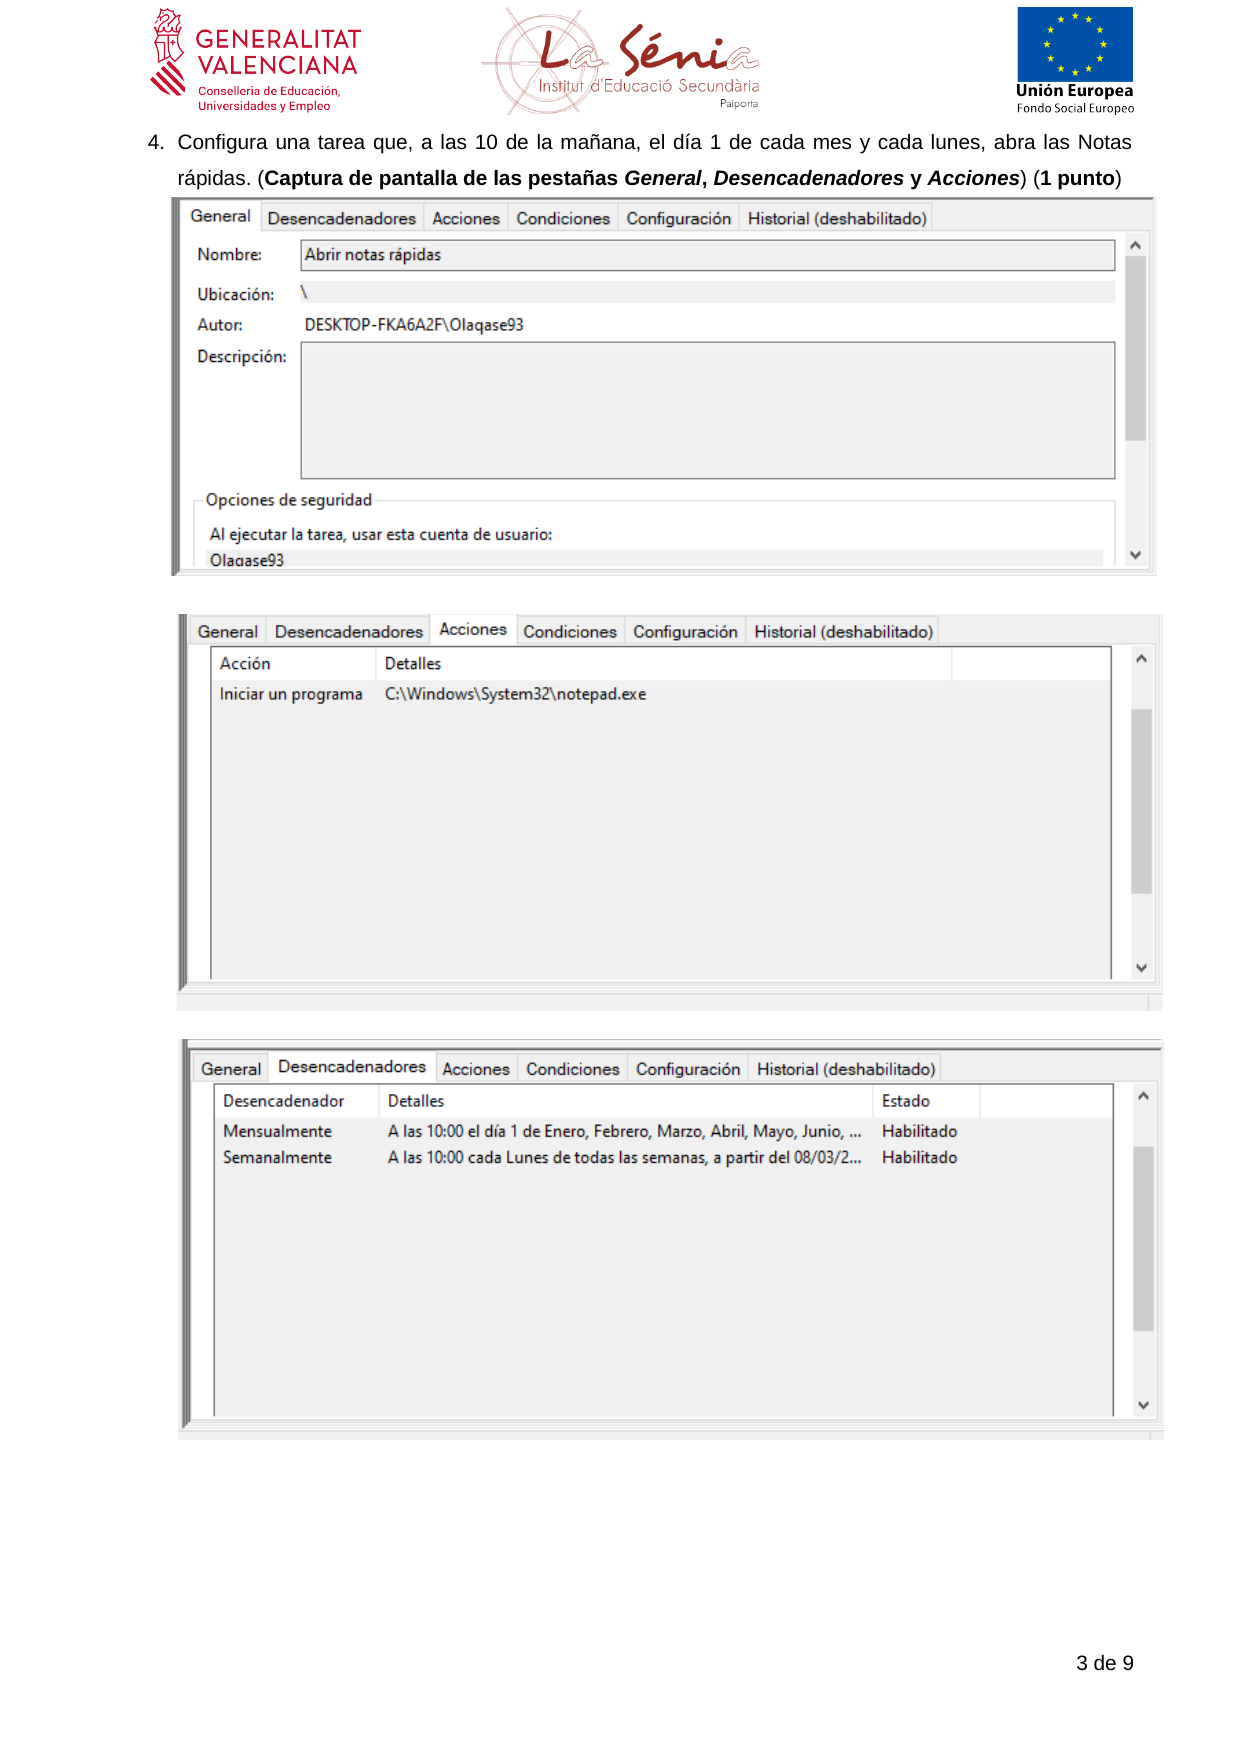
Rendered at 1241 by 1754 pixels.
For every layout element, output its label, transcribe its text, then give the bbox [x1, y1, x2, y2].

picture [481, 7, 759, 115]
picture [176, 614, 1163, 1011]
list Configura una tarea que, a las 10 de la mañana, el día 1 de cada mes y cada lunes, abra las Notas rápidas. (Captura de pantalla de las pestañas General, Desencadenadores y Acciones) (1 punto) [148, 130, 1134, 190]
picture [1016, 7, 1134, 115]
picture [178, 1039, 1165, 1440]
picture [147, 6, 366, 115]
picture [170, 197, 1157, 576]
